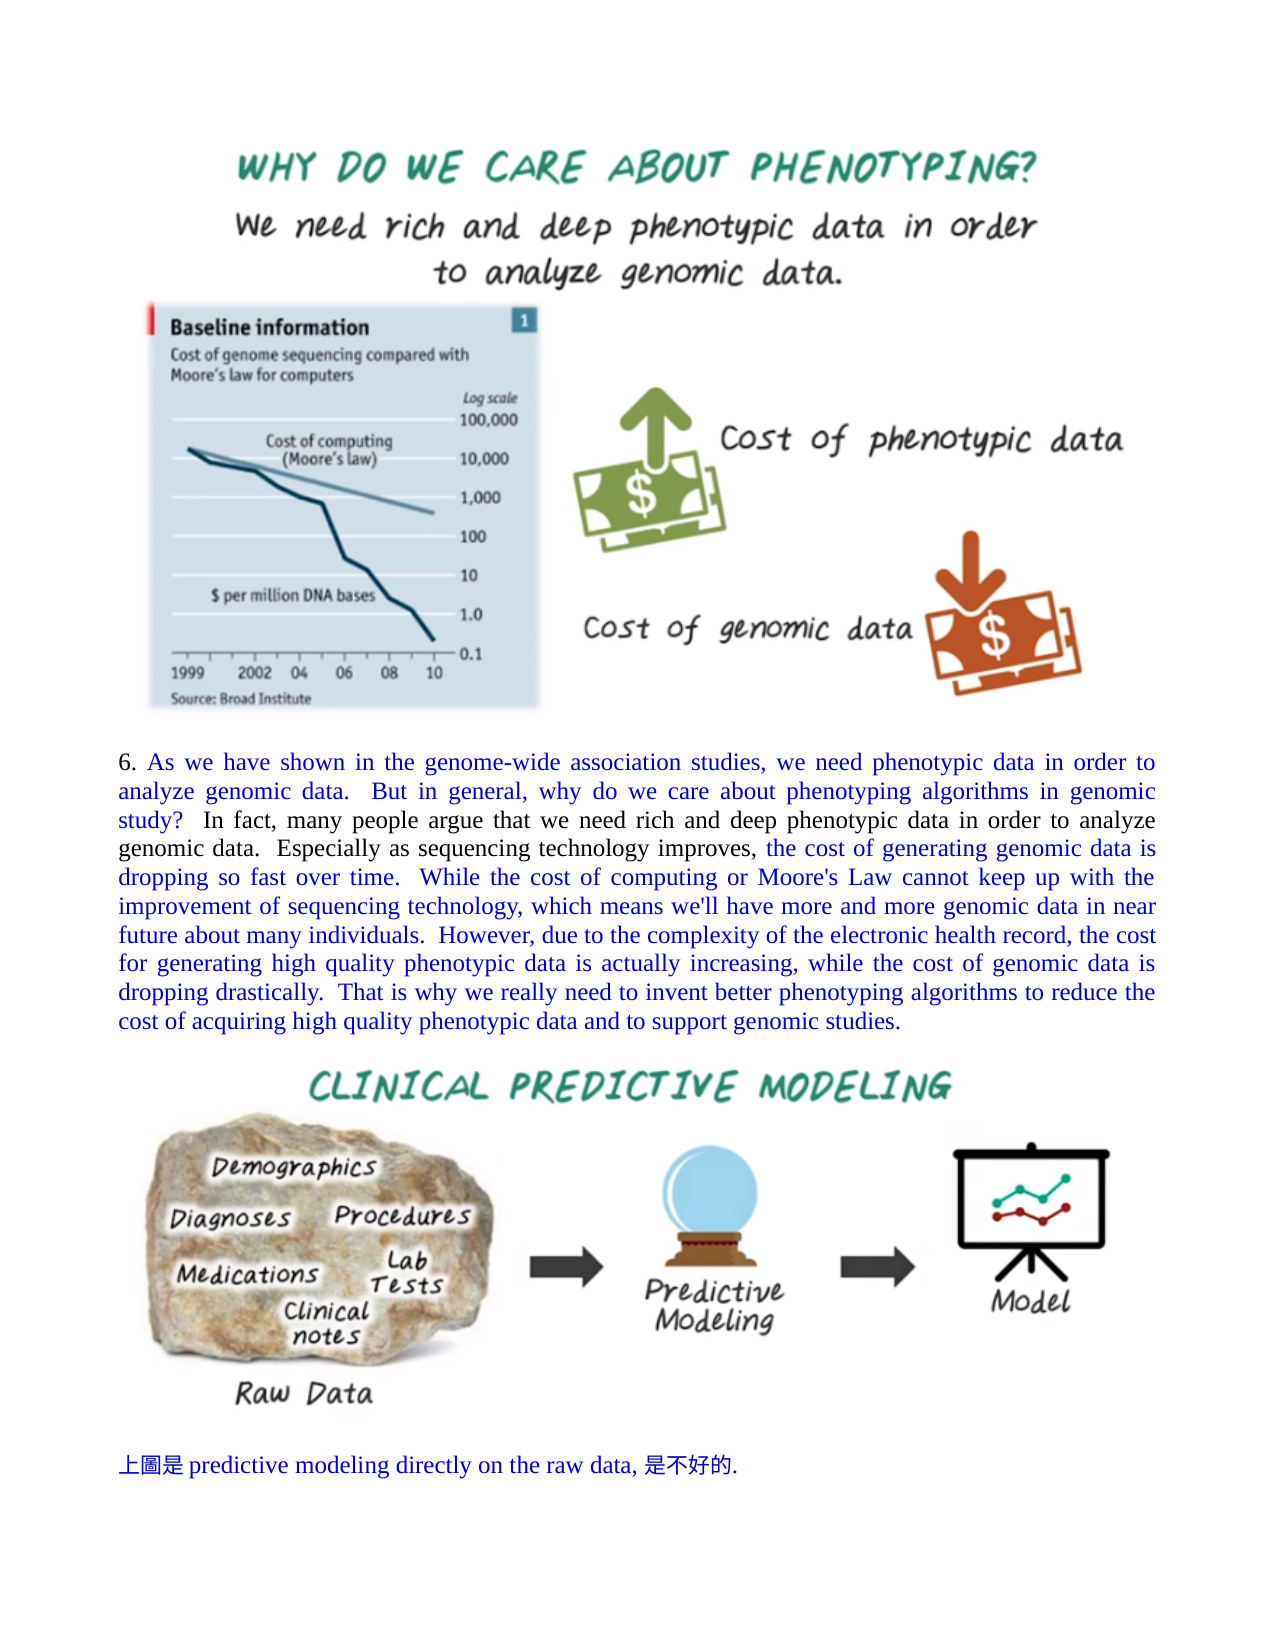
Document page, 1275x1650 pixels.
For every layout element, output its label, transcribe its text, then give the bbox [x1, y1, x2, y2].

text 上圖是 predictive modeling directly on the raw data, 是不好的. [118, 1448, 1157, 1479]
text 6. As we have shown in the genome-wide association studies, we need phenotypic data in order to analyze genomic data. But in general, why do we care about phenotyping algorithms in genomic study? In fact, many people argue that we need rich and deep phenotypic data in order to analyze genomic data. Especially as sequencing technology improves, the cost of generating genomic data is dropping so fast over time. While the cost of computing or Moore's Law cannot keep up with the improvement of sequencing technology, which means we'll have more and more genomic data in near future about many individuals. However, due to the complexity of the electronic health record, the cost for generating high quality phenotypic data is actually increasing, while the cost of genomic data is dropping drastically. That is why we really need to invent better phenotyping algorithms to reduce the cost of acquiring high quality phenotypic data and to support genomic studies. [118, 747, 1157, 1035]
picture [118, 1063, 1157, 1419]
picture [118, 146, 1157, 719]
